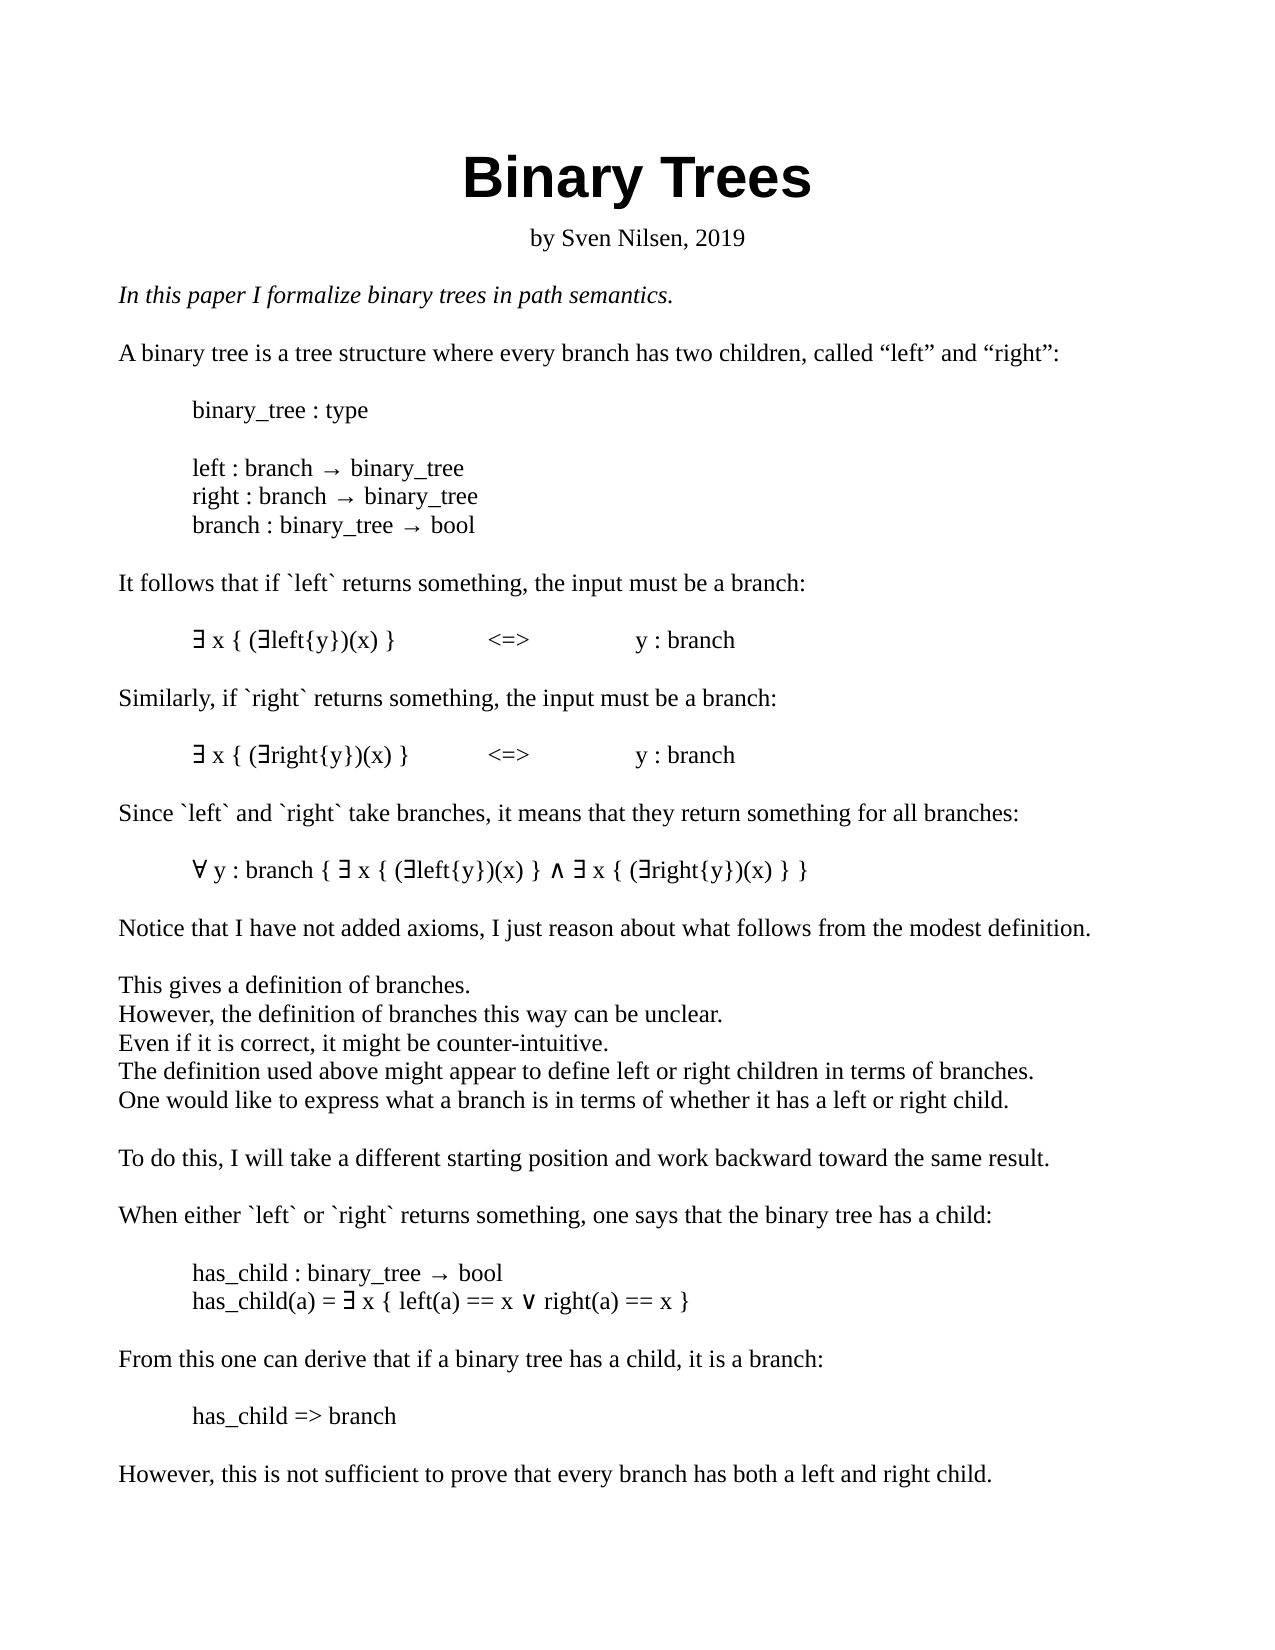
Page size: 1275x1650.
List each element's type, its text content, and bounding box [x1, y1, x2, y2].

text binary_tree : type [118, 395, 1157, 424]
text Since `left` and `right` take branches, it means that they return something for all branches: [118, 798, 1157, 826]
text However, the definition of branches this way can be unclear. [118, 999, 1157, 1028]
text This gives a definition of branches. [118, 970, 1157, 999]
text left : branch → binary_tree [118, 453, 1157, 481]
text by Sven Nilsen, 2019 [118, 223, 1157, 251]
text ∃ x { (∃right{y})(x) } <=> y : branch [118, 740, 1157, 769]
text A binary tree is a tree structure where every branch has two children, called “left” and “right”: [118, 338, 1157, 366]
text The definition used above might appear to define left or right children in terms of branches. [118, 1056, 1157, 1085]
text Notice that I have not added axioms, I just reason about what follows from the modest definition. [118, 913, 1157, 941]
text However, this is not sufficient to prove that every branch has both a left and right child. [118, 1459, 1157, 1488]
text branch : binary_tree → bool [118, 510, 1157, 539]
text One would like to express what a branch is in terms of whether it has a left or right child. [118, 1085, 1157, 1114]
text Similarly, if `right` returns something, the input must be a branch: [118, 683, 1157, 711]
text has_child(a) = ∃ x { left(a) == x ∨ right(a) == x } [118, 1286, 1157, 1315]
text In this paper I formalize binary trees in path semantics. [118, 280, 1157, 309]
text Even if it is correct, it might be counter-intuitive. [118, 1028, 1157, 1056]
text To do this, I will take a different starting position and work backward toward the same result. [118, 1143, 1157, 1171]
text It follows that if `left` returns something, the input must be a branch: [118, 568, 1157, 596]
title Binary Trees [118, 143, 1157, 210]
text right : branch → binary_tree [118, 481, 1157, 510]
text ∀ y : branch { ∃ x { (∃left{y})(x) } ∧ ∃ x { (∃right{y})(x) } } [118, 855, 1157, 884]
text From this one can derive that if a binary tree has a child, it is a branch: [118, 1344, 1157, 1373]
text has_child : binary_tree → bool [118, 1258, 1157, 1286]
text ∃ x { (∃left{y})(x) } <=> y : branch [118, 625, 1157, 654]
text When either `left` or `right` returns something, one says that the binary tree has a child: [118, 1200, 1157, 1229]
text has_child => branch [118, 1401, 1157, 1430]
